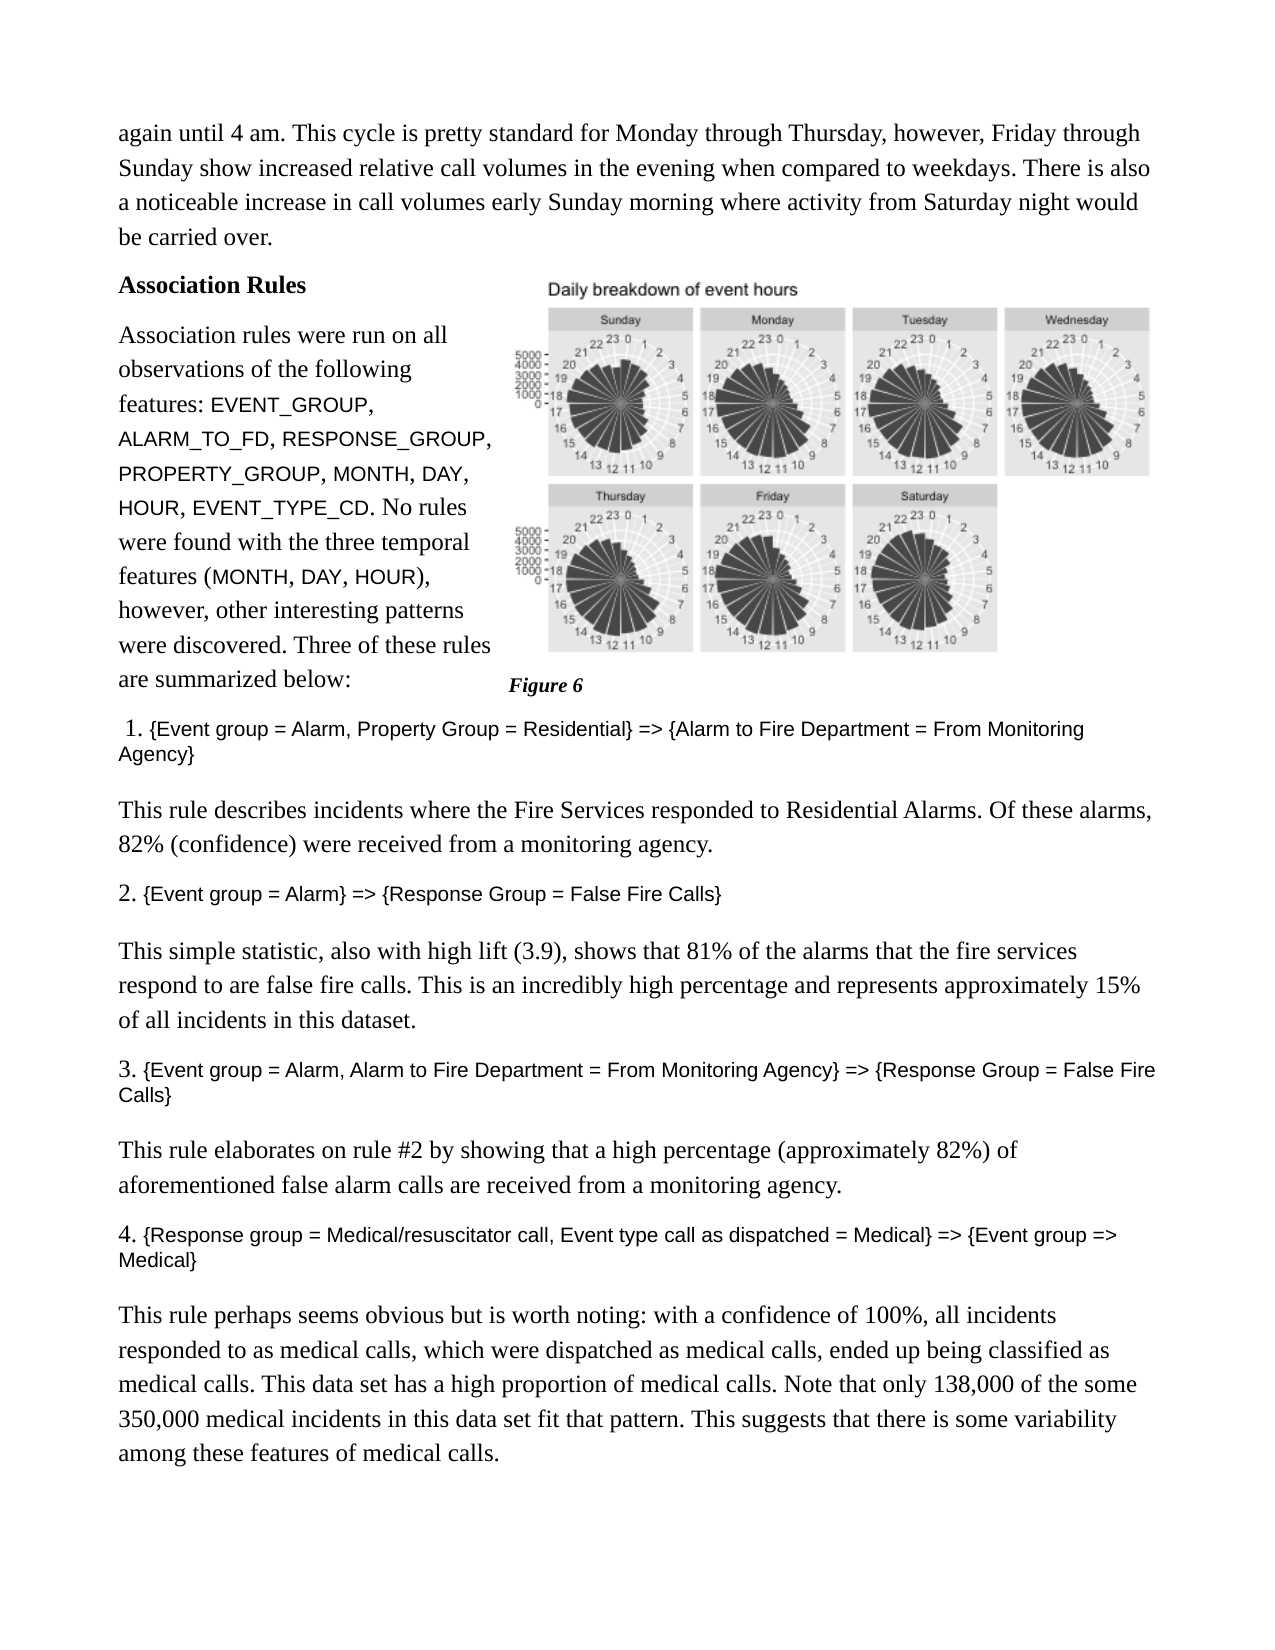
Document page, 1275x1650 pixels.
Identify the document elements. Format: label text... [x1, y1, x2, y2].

text 4. {Response group = Medical/resuscitator call, Event type call as dispatched = Medical} => {Event group => Medical} [118, 1219, 1157, 1272]
text 3. {Event group = Alarm, Alarm to Fire Department = From Monitoring Agency} => {Response Group = False Fire Calls} [118, 1054, 1157, 1107]
picture [508, 270, 1157, 674]
text Figure 6 [508, 674, 1157, 697]
text again until 4 am. This cycle is pretty standard for Monday through Thursday, however, Friday through Sunday show increased relative call volumes in the evening when compared to weekdays. There is also a noticeable increase in call volumes early Sunday morning where activity from Saturday night would be carried over. [118, 118, 1157, 250]
text This simple statistic, also with high lift (3.9), shows that 81% of the alarms that the fire services respond to are false fire calls. This is an incredibly high percentage and represents approximately 15% of all incidents in this dataset. [118, 936, 1157, 1034]
text This rule perhaps seems obvious but is worth noting: with a confidence of 100%, all incidents responded to as medical calls, which were dispatched as medical calls, ended up being classified as medical calls. This data set has a high proportion of medical calls. Note that only 138,000 of the some 350,000 medical incidents in this data set fit that pattern. This suggests that there is some variability among these features of medical calls. [118, 1301, 1157, 1467]
text This rule elaborates on rule #2 by showing that a high percentage (approximately 82%) of aforementioned false alarm calls are received from a monitoring agency. [118, 1136, 1157, 1199]
text Association Rules [118, 271, 508, 299]
text 1. {Event group = Alarm, Property Group = Residential} => {Alarm to Fire Department = From Monitoring Agency} [118, 713, 1157, 766]
text Association rules were run on all observations of the following features: EVENT_GROUP, ALARM_TO_FD, RESPONSE_GROUP, PROPERTY_GROUP, MONTH, DAY, HOUR, EVENT_TYPE_CD. No rules were found with the three temporal features (MONTH, DAY, HOUR), however, other interesting patterns were discovered. Three of these rules are summarized below: [118, 320, 508, 693]
text 2. {Event group = Alarm} => {Response Group = False Fire Calls} [118, 878, 1157, 907]
text This rule describes incidents where the Fire Services responded to Residential Alarms. Of these alarms, 82% (confidence) were received from a monitoring agency. [118, 795, 1157, 858]
